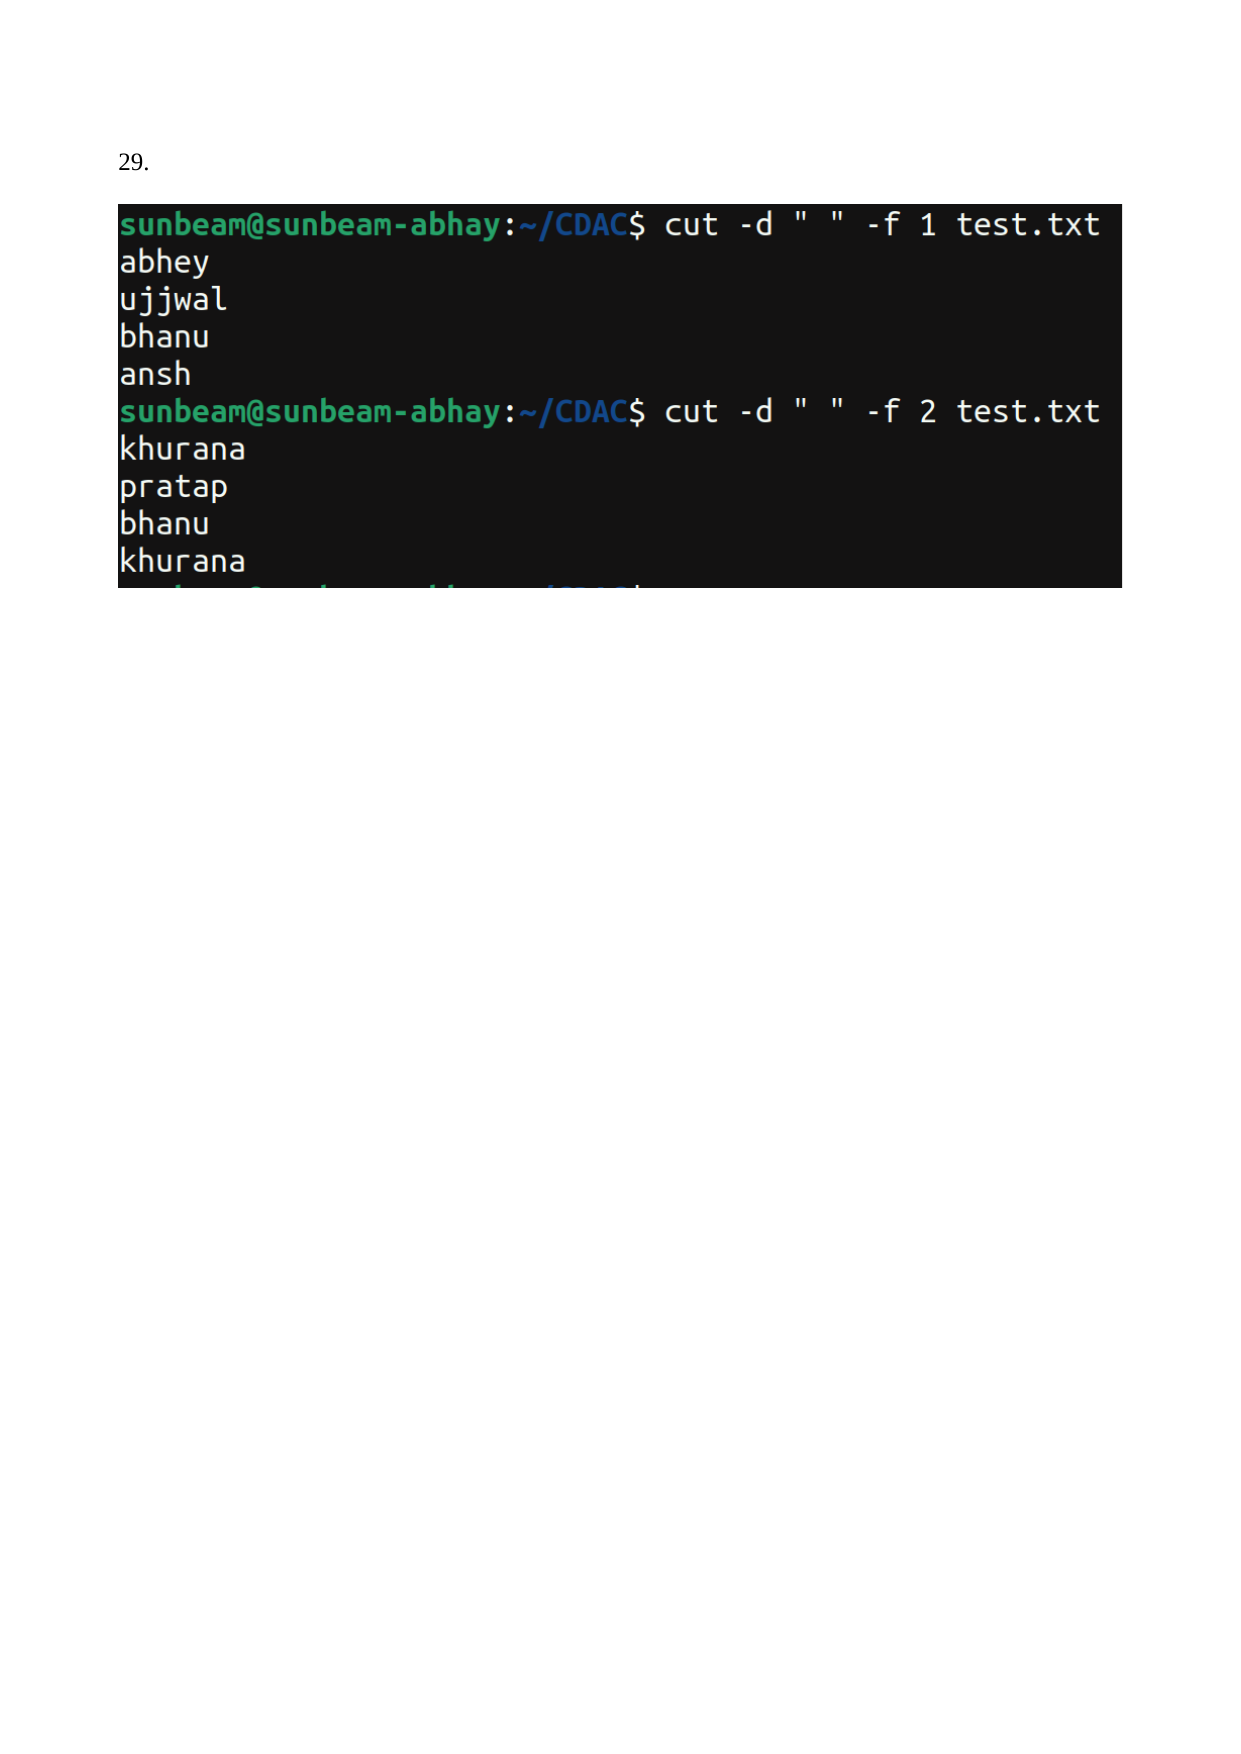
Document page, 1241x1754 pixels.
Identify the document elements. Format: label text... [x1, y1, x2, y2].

picture [118, 204, 1123, 588]
text 29. [118, 147, 1122, 176]
